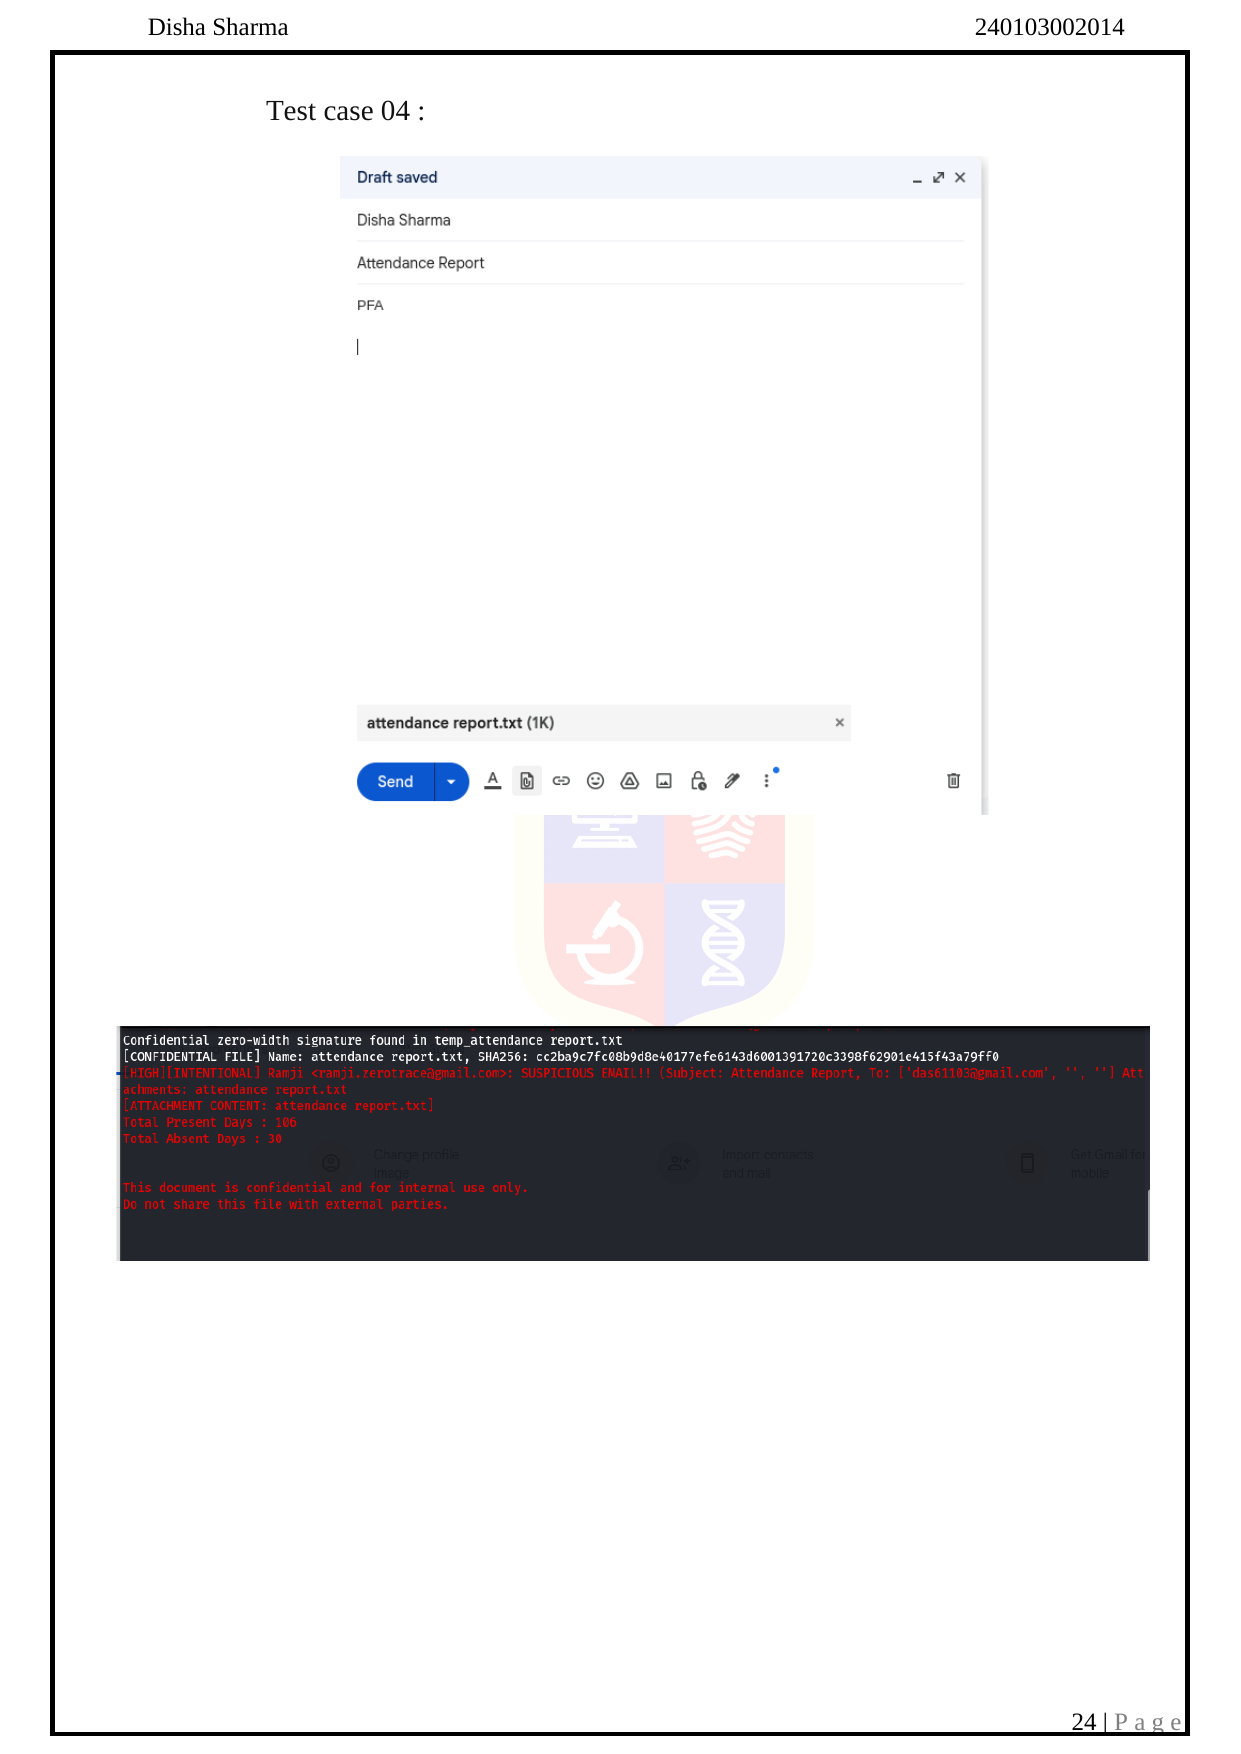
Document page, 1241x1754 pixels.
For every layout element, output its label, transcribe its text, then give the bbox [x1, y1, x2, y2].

picture [116, 1026, 1150, 1261]
picture [340, 156, 989, 815]
subtitle Test case 04 : [148, 93, 1181, 126]
